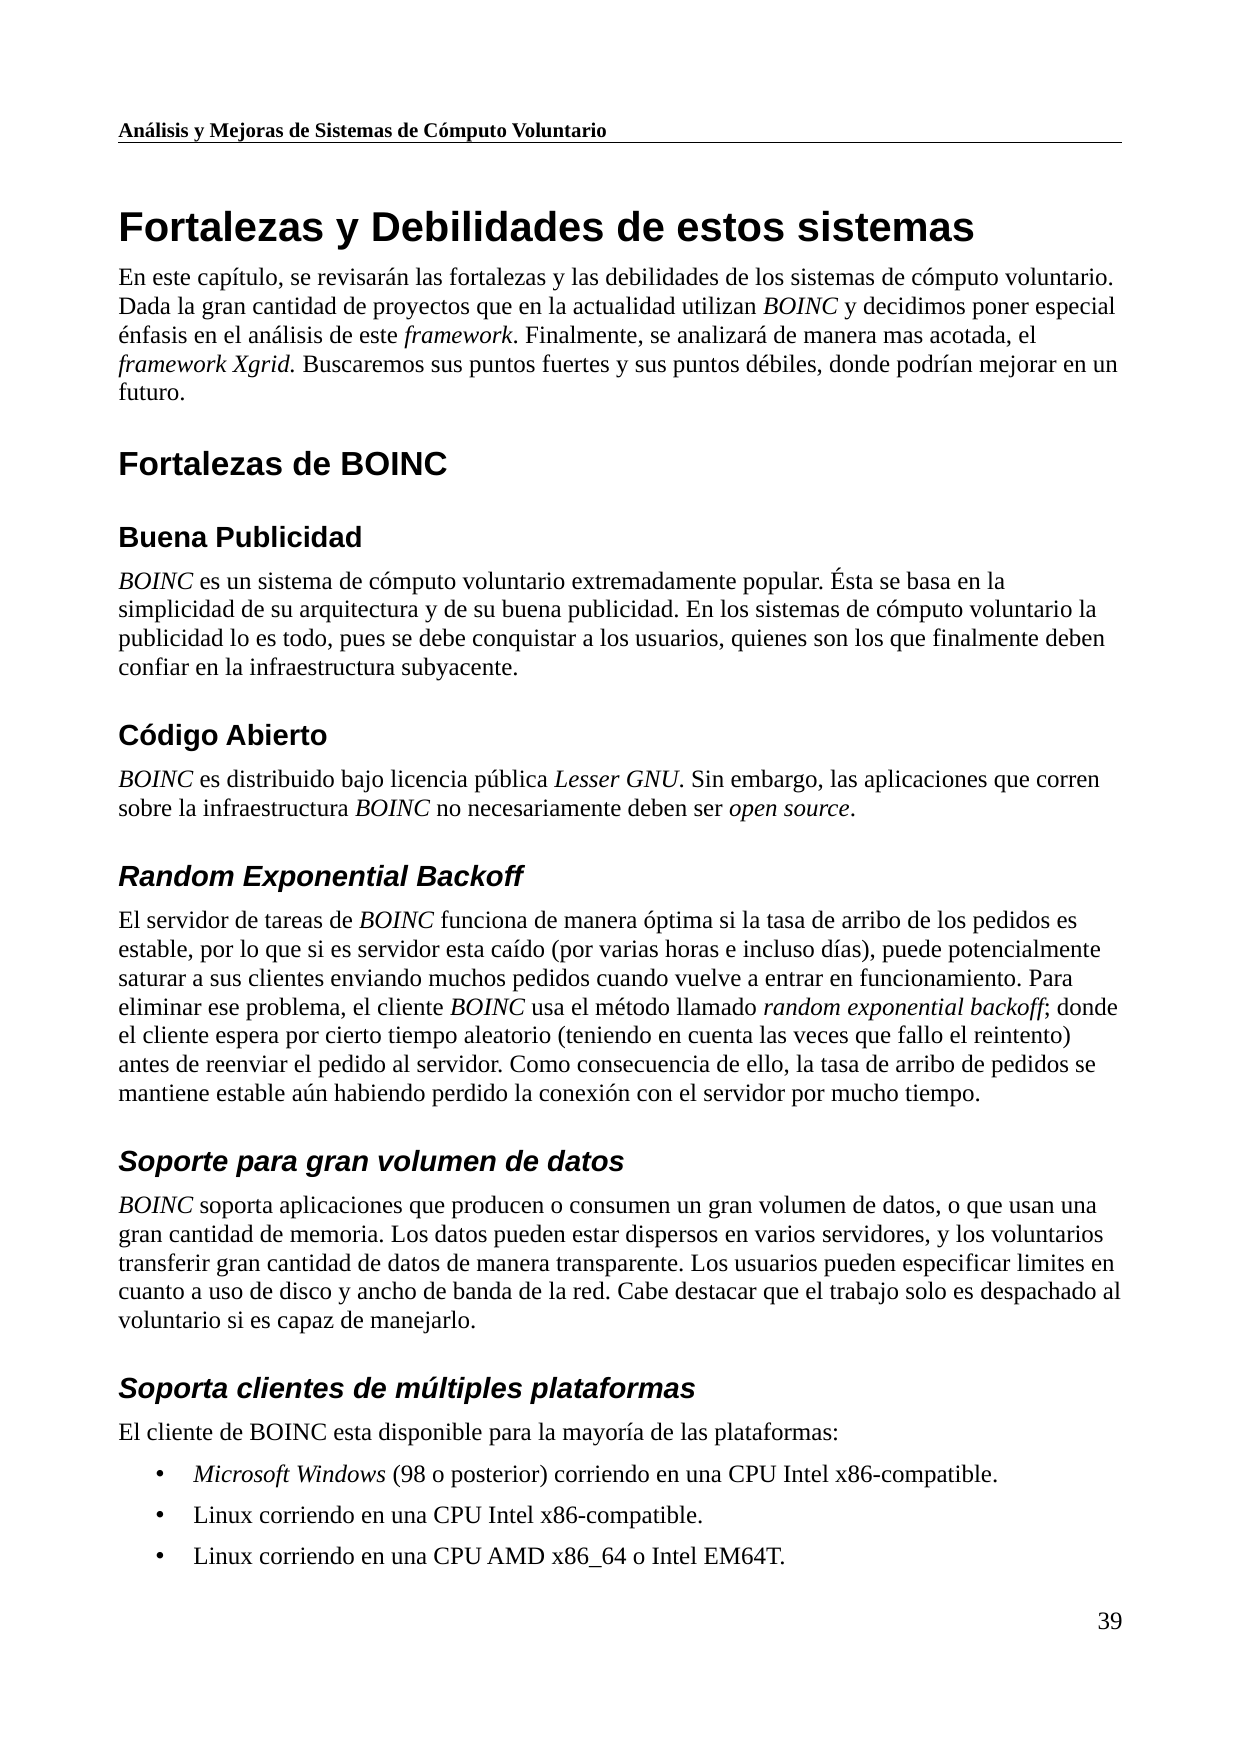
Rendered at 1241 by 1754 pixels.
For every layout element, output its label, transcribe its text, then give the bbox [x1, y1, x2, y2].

subtitle Soporta clientes de múltiples plataformas [118, 1371, 1122, 1405]
subtitle Buena Publicidad [118, 520, 1122, 553]
subtitle Fortalezas y Debilidades de estos sistemas [118, 202, 1122, 250]
text En este capítulo, se revisarán las fortalezas y las debilidades de los sistemas de cómputo voluntario. Dada la gran cantidad de proyectos que en la actualidad utilizan BOINC y decidimos poner especial énfasis en el análisis de este framework. Finalmente, se analizará de manera mas acotada, el framework Xgrid. Buscaremos sus puntos fuertes y sus puntos débiles, donde podrían mejorar en un futuro. [118, 262, 1122, 406]
subtitle Fortalezas de BOINC [118, 444, 1122, 482]
list Linux corriendo en una CPU AMD x86_64 o Intel EM64T. [156, 1541, 1122, 1570]
text El servidor de tareas de BOINC funciona de manera óptima si la tasa de arribo de los pedidos es estable, por lo que si es servidor esta caído (por varias horas e incluso días), puede potencialmente saturar a sus clientes enviando muchos pedidos cuando vuelve a entrar en funcionamiento. Para eliminar ese problema, el cliente BOINC usa el método llamado random exponential backoff; donde el cliente espera por cierto tiempo aleatorio (teniendo en cuenta las veces que fallo el reintento) antes de reenviar el pedido al servidor. Como consecuencia de ello, la tasa de arribo de pedidos se mantiene estable aún habiendo perdido la conexión con el servidor por mucho tiempo. [118, 905, 1122, 1107]
text BOINC es un sistema de cómputo voluntario extremadamente popular. Ésta se basa en la simplicidad de su arquitectura y de su buena publicidad. En los sistemas de cómputo voluntario la publicidad lo es todo, pues se debe conquistar a los usuarios, quienes son los que finalmente deben confiar en la infraestructura subyacente. [118, 566, 1122, 681]
text BOINC es distribuido bajo licencia pública Lesser GNU. Sin embargo, las aplicaciones que corren sobre la infraestructura BOINC no necesariamente deben ser open source. [118, 764, 1122, 822]
subtitle Código Abierto [118, 718, 1122, 752]
text El cliente de BOINC esta disponible para la mayoría de las plataformas: [118, 1417, 1122, 1446]
list Linux corriendo en una CPU Intel x86-compatible. [156, 1500, 1122, 1529]
text BOINC soporta aplicaciones que producen o consumen un gran volumen de datos, o que usan una gran cantidad de memoria. Los datos pueden estar dispersos en varios servidores, y los voluntarios transferir gran cantidad de datos de manera transparente. Los usuarios pueden especificar limites en cuanto a uso de disco y ancho de banda de la red. Cabe destacar que el trabajo solo es despachado al voluntario si es capaz de manejarlo. [118, 1190, 1122, 1334]
subtitle Soporte para gran volumen de datos [118, 1144, 1122, 1178]
subtitle Random Exponential Backoff [118, 859, 1122, 893]
list Microsoft Windows (98 o posterior) corriendo en una CPU Intel x86-compatible. [156, 1459, 1122, 1487]
